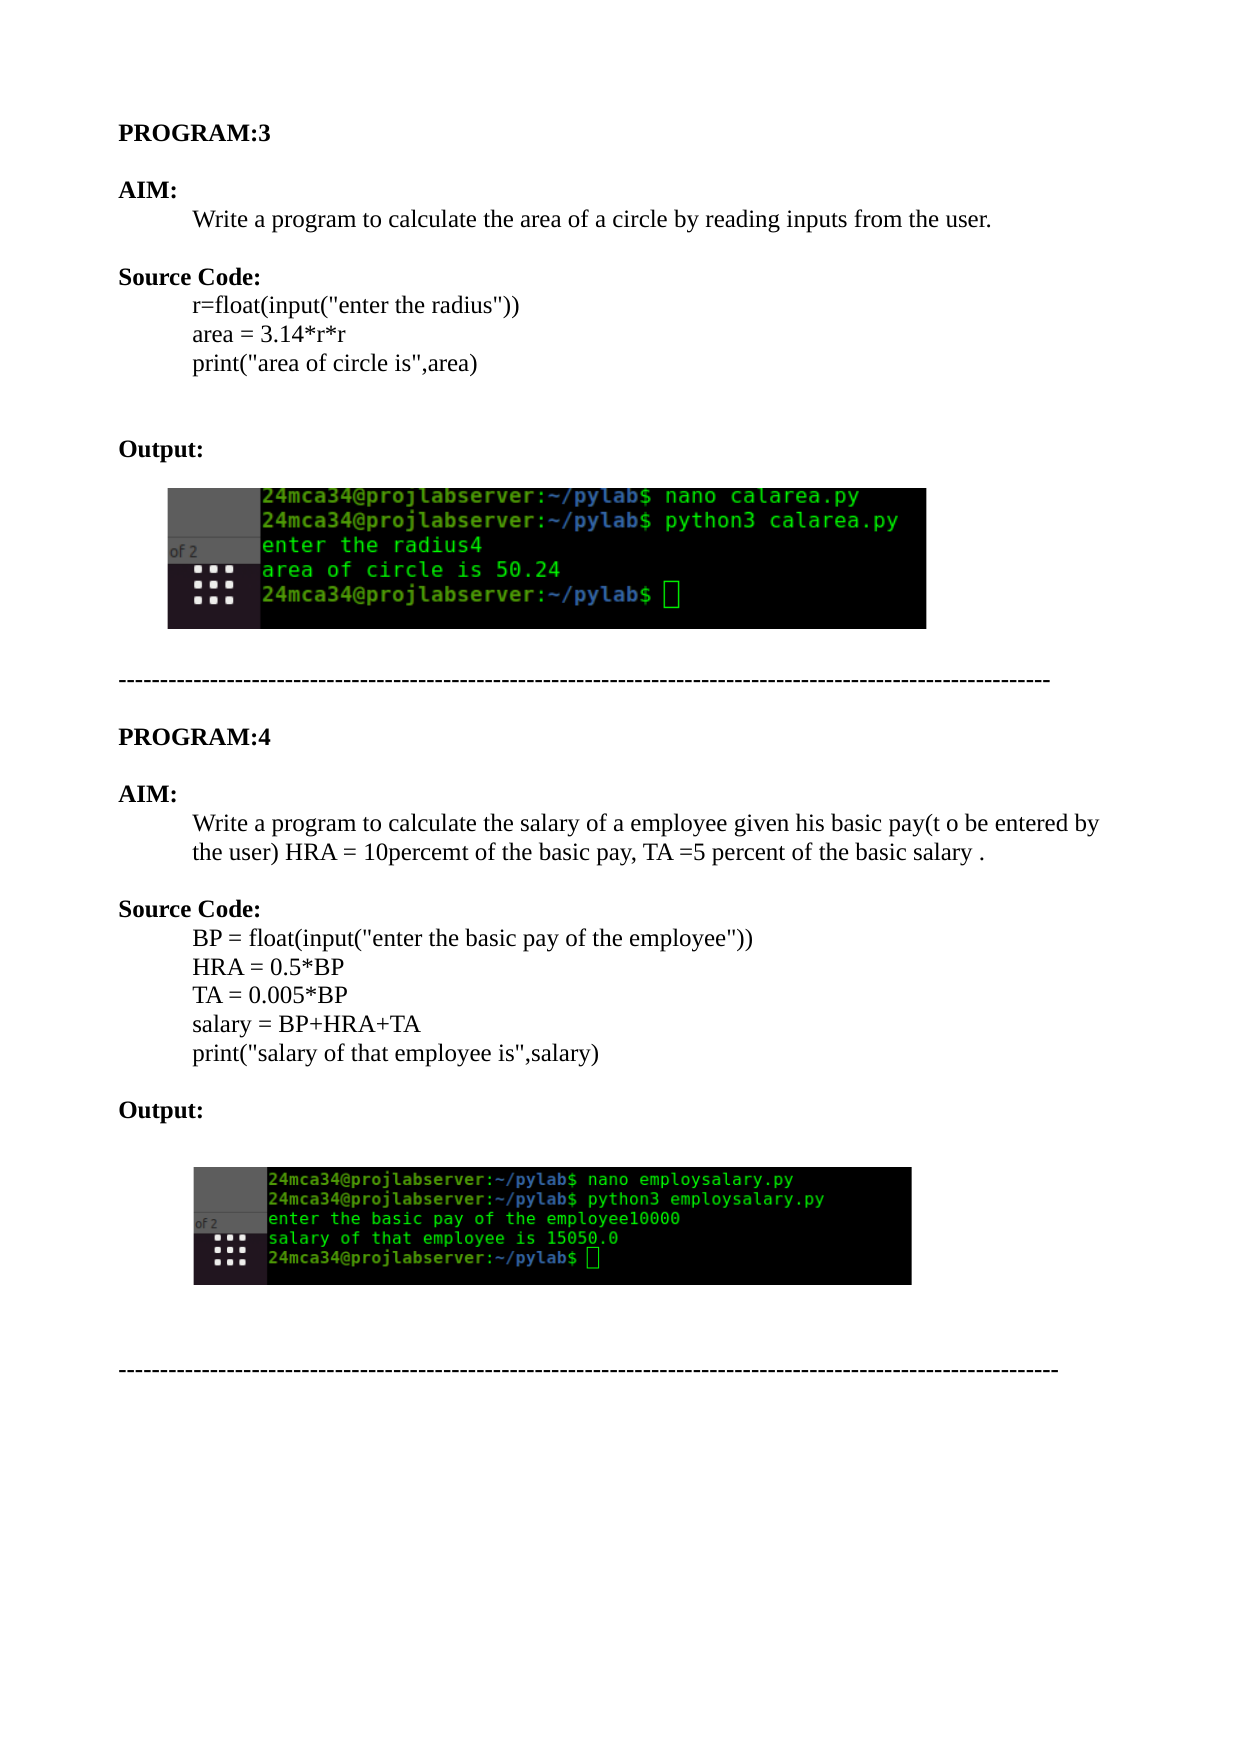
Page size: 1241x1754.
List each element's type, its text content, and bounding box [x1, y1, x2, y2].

text Write a program to calculate the area of a circle by reading inputs from the user. [118, 204, 1122, 233]
text HRA = 0.5*BP [118, 952, 1122, 981]
text BP = float(input("enter the basic pay of the employee")) [118, 923, 1122, 952]
text r=float(input("enter the radius")) [118, 291, 1122, 319]
text ----------------------------------------------------------------------------------------------------------------- [118, 1354, 1122, 1383]
text print("salary of that employee is",salary) [118, 1038, 1122, 1067]
text Source Code: [118, 262, 1122, 291]
text Source Code: [118, 894, 1122, 923]
text TA = 0.005*BP [118, 981, 1122, 1009]
text Output: [118, 1096, 1122, 1124]
text print("area of circle is",area) [118, 348, 1122, 377]
text PROGRAM:4 [118, 722, 1122, 751]
text PROGRAM:3 [118, 118, 1122, 147]
text salary = BP+HRA+TA [118, 1009, 1122, 1038]
text Output: [118, 434, 1122, 463]
text AIM: [118, 779, 1122, 808]
text AIM: [118, 176, 1122, 204]
text Write a program to calculate the salary of a employee given his basic pay(t o be entered by the user) HRA = 10percemt of the basic pay, TA =5 percent of the basic salary . [118, 808, 1122, 866]
text ---------------------------------------------------------------------------------------------------------------- [118, 664, 1122, 693]
text area = 3.14*r*r [118, 319, 1122, 348]
